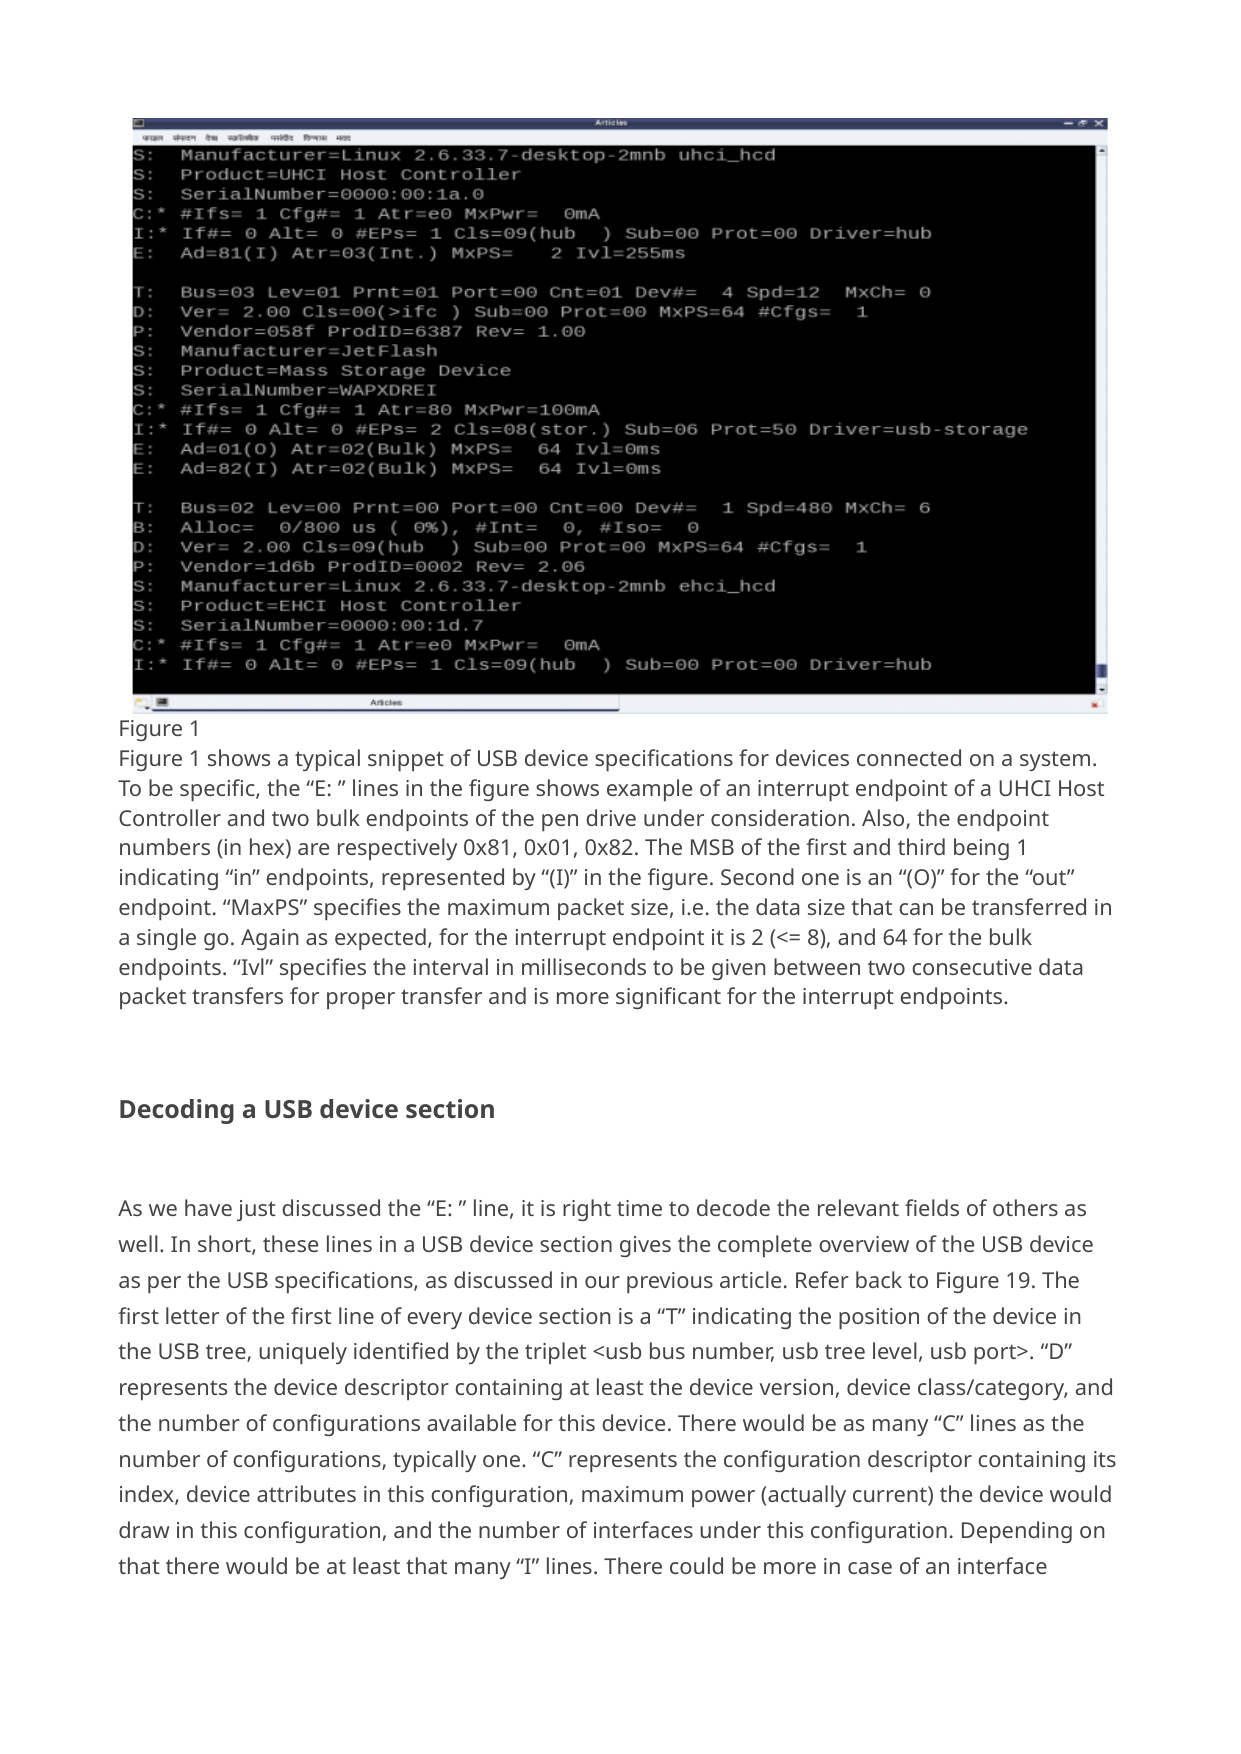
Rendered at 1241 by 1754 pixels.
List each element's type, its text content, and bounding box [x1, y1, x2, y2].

picture [132, 118, 1108, 714]
text Figure 1 [118, 118, 1122, 743]
subtitle Decoding a USB device section [118, 1091, 1122, 1126]
text As we have just discussed the “E: ” line, it is right time to decode the relevant fields of others as well. In short, these lines in a USB device section gives the complete overview of the USB device as per the USB specifications, as discussed in our previous article. Refer back to Figure 19. The first letter of the first line of every device section is a “T” indicating the position of the device in the USB tree, uniquely identified by the triplet <usb bus number, usb tree level, usb port>. “D” represents the device descriptor containing at least the device version, device class/category, and the number of configurations available for this device. There would be as many “C” lines as the number of configurations, typically one. “C” represents the configuration descriptor containing its index, device attributes in this configuration, maximum power (actually current) the device would draw in this configuration, and the number of interfaces under this configuration. Depending on that there would be at least that many “I” lines. There could be more in case of an interface [118, 1193, 1122, 1581]
text Figure 1 shows a typical snippet of USB device specifications for devices connected on a system. To be specific, the “E: ” lines in the figure shows example of an interrupt endpoint of a UHCI Host Controller and two bulk endpoints of the pen drive under consideration. Also, the endpoint numbers (in hex) are respectively 0x81, 0x01, 0x82. The MSB of the first and third being 1 indicating “in” endpoints, represented by “(I)” in the figure. Second one is an “(O)” for the “out” endpoint. “MaxPS” specifies the maximum packet size, i.e. the data size that can be transferred in a single go. Again as expected, for the interrupt endpoint it is 2 (<= 8), and 64 for the bulk endpoints. “Ivl” specifies the interval in milliseconds to be given between two consecutive data packet transfers for proper transfer and is more significant for the interrupt endpoints. [118, 743, 1122, 1011]
